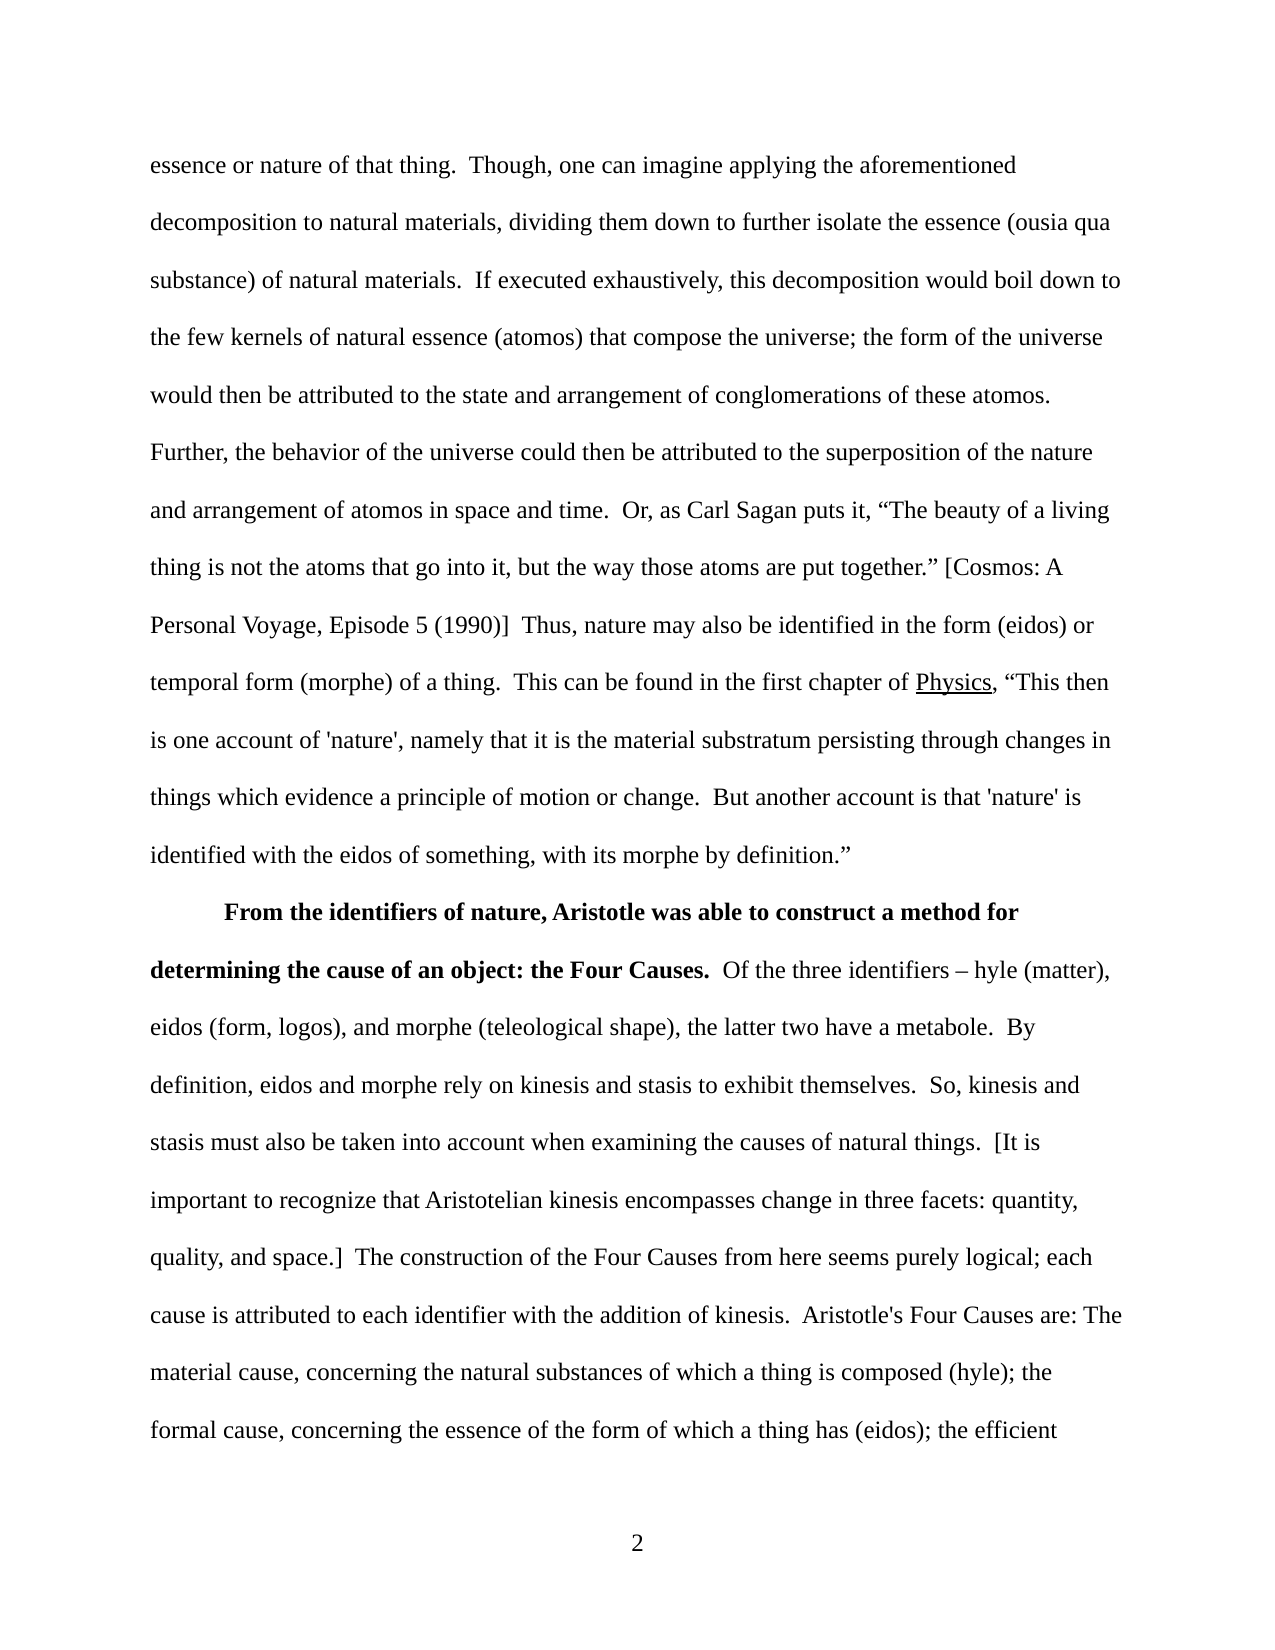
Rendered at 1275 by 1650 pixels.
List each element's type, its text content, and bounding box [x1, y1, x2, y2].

text From the identifiers of nature, Aristotle was able to construct a method for determining the cause of an object: the Four Causes. Of the three identifiers – hyle (matter), eidos (form, logos), and morphe (teleological shape), the latter two have a metabole. By definition, eidos and morphe rely on kinesis and stasis to exhibit themselves. So, kinesis and stasis must also be taken into account when examining the causes of natural things. [It is important to recognize that Aristotelian kinesis encompasses change in three facets: quantity, quality, and space.] The construction of the Four Causes from here seems purely logical; each cause is attributed to each identifier with the addition of kinesis. Aristotle's Four Causes are: The material cause, concerning the natural substances of which a thing is composed (hyle); the formal cause, concerning the essence of the form of which a thing has (eidos); the efficient [150, 897, 1125, 1444]
text essence or nature of that thing. Though, one can imagine applying the aforementioned decomposition to natural materials, dividing them down to further isolate the essence (ousia qua substance) of natural materials. If executed exhaustively, this decomposition would boil down to the few kernels of natural essence (atomos) that compose the universe; the form of the universe would then be attributed to the state and arrangement of conglomerations of these atomos. Further, the behavior of the universe could then be attributed to the superposition of the nature and arrangement of atomos in space and time. Or, as Carl Sagan puts it, “The beauty of a living thing is not the atoms that go into it, but the way those atoms are put together.” [Cosmos: A Personal Voyage, Episode 5 (1990)] Thus, nature may also be identified in the form (eidos) or temporal form (morphe) of a thing. This can be found in the first chapter of Physics, “This then is one account of 'nature', namely that it is the material substratum persisting through changes in things which evidence a principle of motion or change. But another account is that 'nature' is identified with the eidos of something, with its morphe by definition.” [150, 150, 1125, 869]
